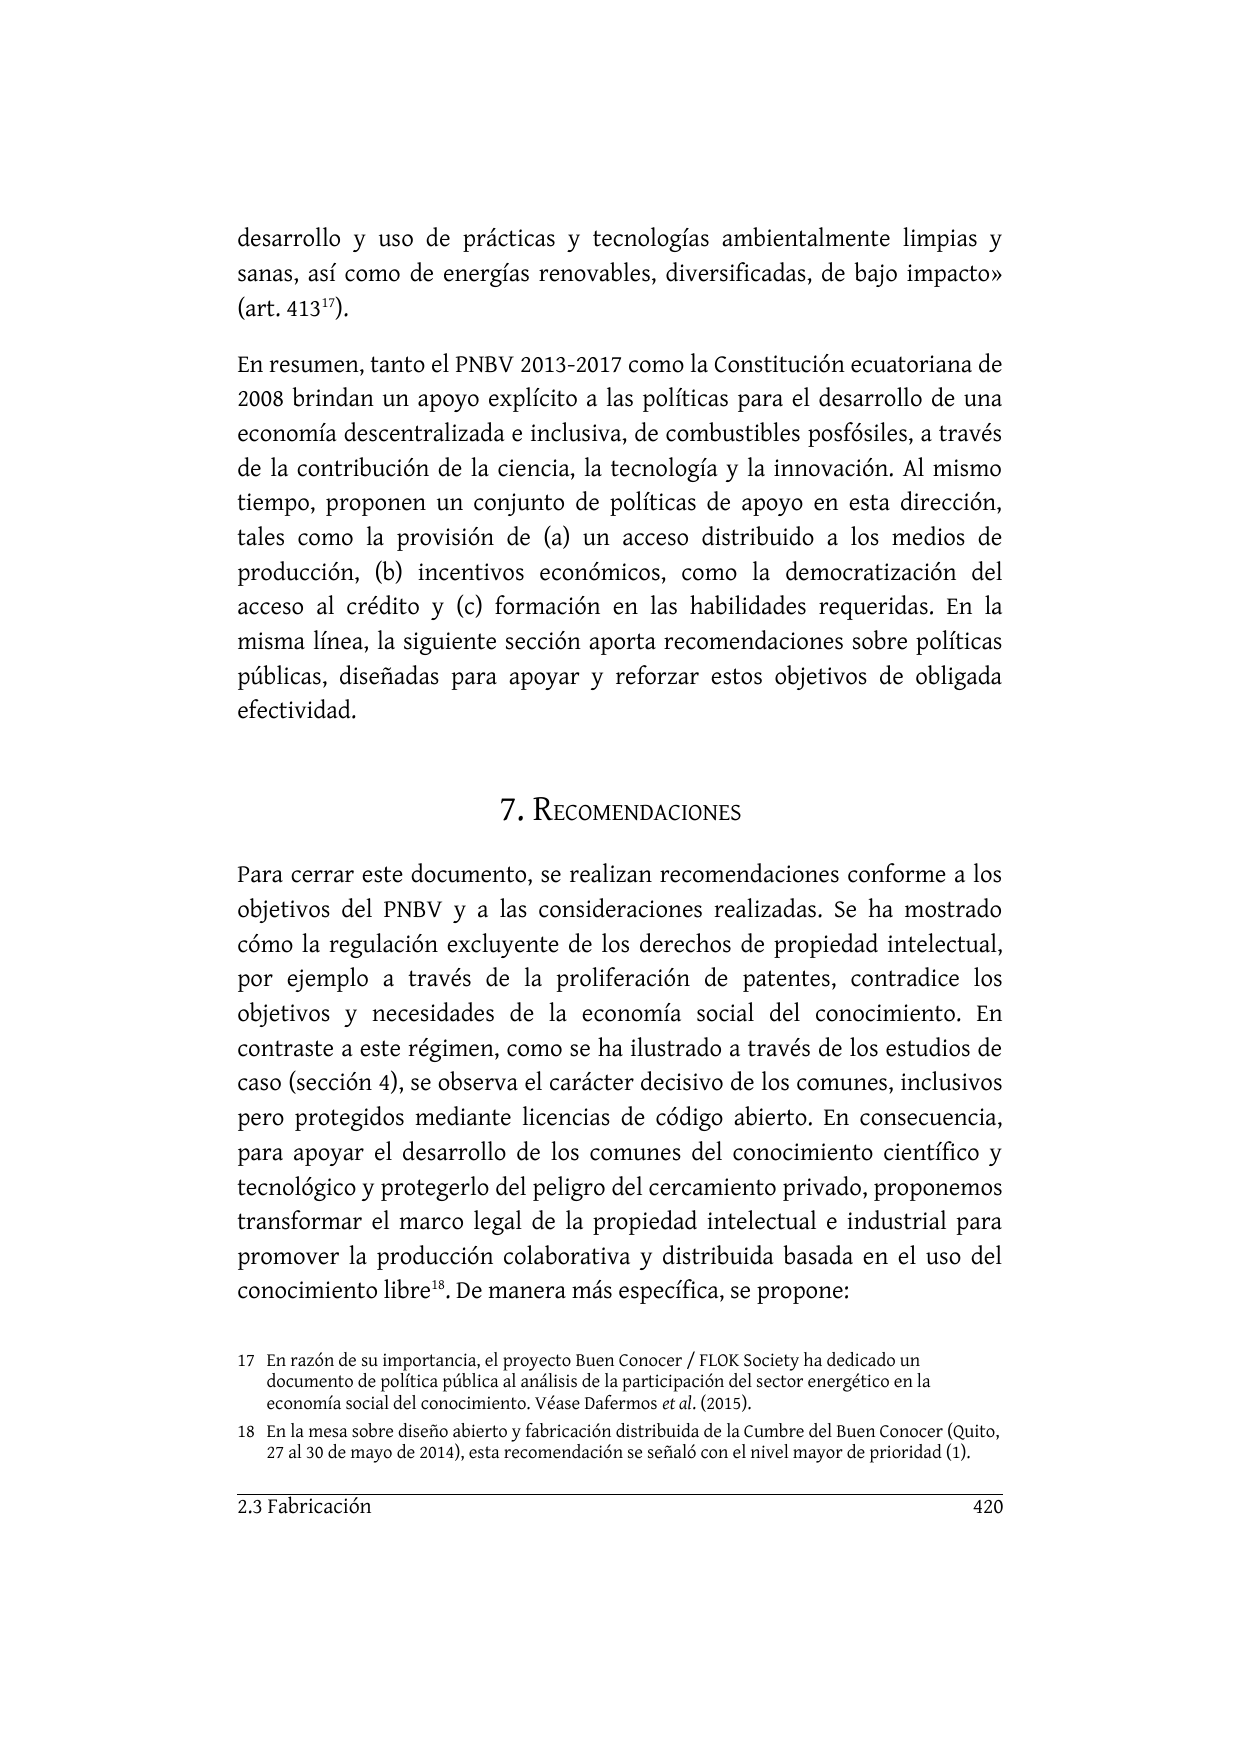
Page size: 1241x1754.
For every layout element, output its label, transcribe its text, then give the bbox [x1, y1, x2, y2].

text En resumen, tanto el PNBV 2013-2017 como la Constitución ecuatoriana de 2008 brindan un apoyo explícito a las políticas para el desarrollo de una economía descentralizada e inclusiva, de combustibles posfósiles, a través de la contribución de la ciencia, la tecnología y la innovación. Al mismo tiempo, proponen un conjunto de políticas de apoyo en esta dirección, tales como la provisión de (a) un acceso distribuido a los medios de producción, (b) incentivos económicos, como la democratización del acceso al crédito y (c) formación en las habilidades requeridas. En la misma línea, la siguiente sección aporta recomendaciones sobre políticas públicas, diseñadas para apoyar y reforzar estos objetivos de obligada efectividad. [237, 350, 1003, 726]
subtitle Recomendaciones [282, 789, 958, 831]
text Para cerrar este documento, se realizan recomendaciones conforme a los objetivos del PNBV y a las consideraciones realizadas. Se ha mostrado cómo la regulación excluyente de los derechos de propiedad intelectual, por ejemplo a través de la proliferación de patentes, contradice los objetivos y necesidades de la economía social del conocimiento. En contraste a este régimen, como se ha ilustrado a través de los estudios de caso (sección 4), se observa el carácter decisivo de los comunes, inclusivos pero protegidos mediante licencias de código abierto. En consecuencia, para apoyar el desarrollo de los comunes del conocimiento científico y tecnológico y protegerlo del peligro del cercamiento privado, proponemos transformar el marco legal de la propiedad intelectual e industrial para promover la producción colaborativa y distribuida basada en el uso del conocimiento libre. De manera más específica, se propone: [237, 861, 1003, 1306]
text En razón de su importancia, el proyecto Buen Conocer / FLOK Society ha dedicado un documento de política pública al análisis de la participación del sector energético en la economía social del conocimiento. Véase Dafermos et al. (2015). [237, 1349, 1003, 1414]
text desarrollo y uso de prácticas y tecnologías ambientalmente limpias y sanas, así como de energías renovables, diversificadas, de bajo impacto» (art. 413). [237, 225, 1003, 323]
text En la mesa sobre diseño abierto y fabricación distribuida de la Cumbre del Buen Conocer (Quito, 27 al 30 de mayo de 2014), esta recomendación se señaló con el nivel mayor de prioridad (1). [237, 1421, 1003, 1464]
